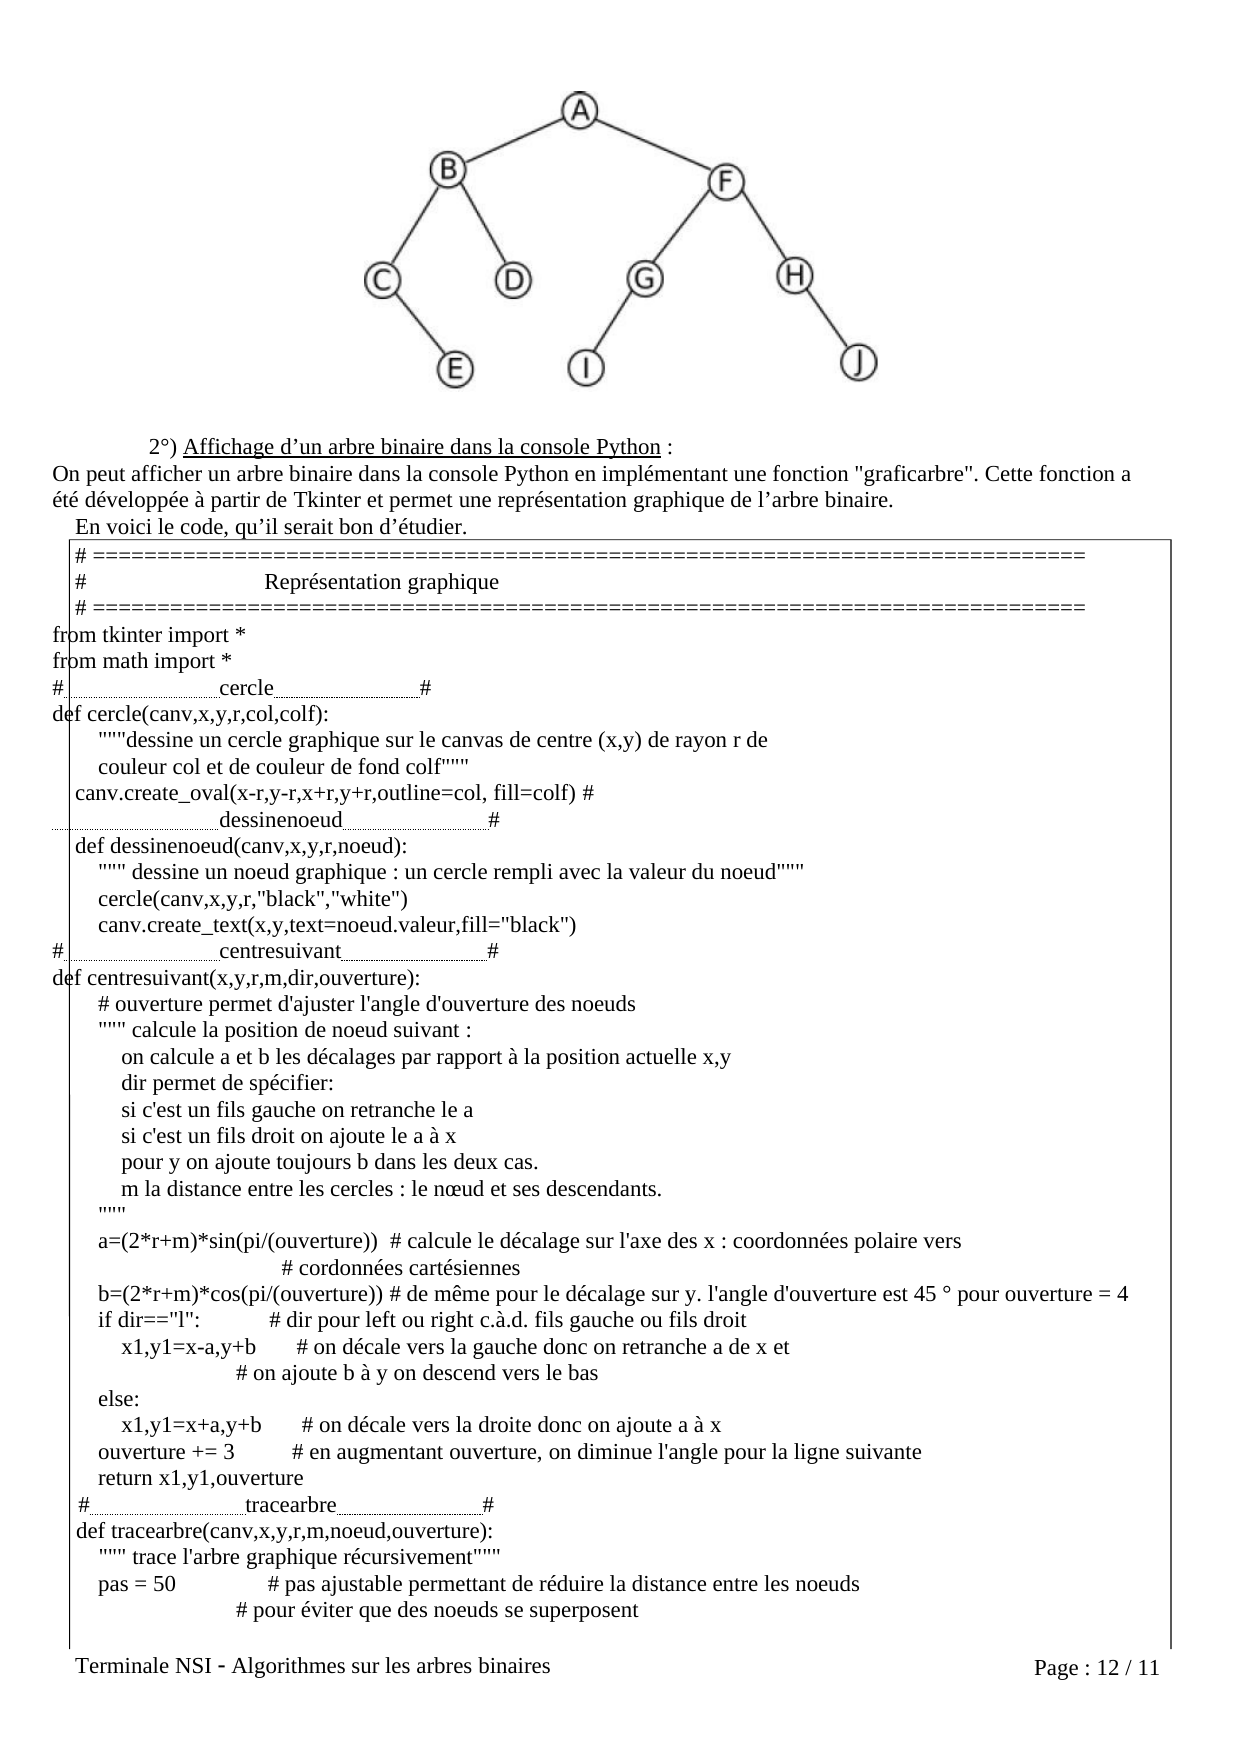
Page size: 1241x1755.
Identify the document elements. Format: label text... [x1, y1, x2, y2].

text pour y on ajoute toujours b dans les deux cas. [121, 1148, 1170, 1174]
text from tkinter import * from math import * [70, 621, 271, 674]
text from tkinter import * from math import * [52, 621, 68, 674]
text a=(2*r+m)*sin(pi/(ouverture)) # calcule le décalage sur l'axe des x : coordonnées polaire vers # cordonnées cartésiennes [98, 1227, 972, 1280]
text ouverture += 3 # en augmentant ouverture, on diminue l'angle pour la ligne suivante return x1,y1,ouverture [98, 1438, 922, 1491]
text """dessine un cercle graphique sur le canvas de centre (x,y) de rayon r de couleur col et de couleur de fond colf""" [98, 727, 771, 779]
text En voici le code, qu’il serait bon d’étudier. [75, 513, 1188, 539]
text 2°) Affichage d’un arbre binaire dans la console Python : [149, 434, 1188, 460]
text x1,y1=x-a,y+b # on décale vers la gauche donc on retranche a de x et # on ajoute b à y on descend vers le bas [121, 1333, 791, 1386]
text # ouverture permet d'ajuster l'angle d'ouverture des noeuds """ calcule la position de noeud suivant : [98, 990, 639, 1043]
text b=(2*r+m)*cos(pi/(ouverture)) # de même pour le décalage sur y. l'angle d'ouverture est 45 ° pour ouverture = 4 if dir=="l": # dir pour left ou right c.à.d. fils gauche ou fils droit [98, 1280, 1134, 1333]
text # ============================================================================= [75, 542, 1170, 568]
text x1,y1=x+a,y+b # on décale vers la droite donc on ajoute a à x [121, 1412, 1170, 1438]
text on calcule a et b les décalages par rapport à la position actuelle x,y dir permet de spécifier: [121, 1043, 734, 1096]
text si c'est un fils gauche on retranche le a si c'est un fils droit on ajoute le a à x [121, 1096, 476, 1148]
text """ trace l'arbre graphique récursivement""" [71, 1544, 501, 1570]
text On peut afficher un arbre binaire dans la console Python en implémentant une fonction "graficarbre". Cette fonction a été développée à partir de Tkinter et permet une représentation graphique de l’arbre binaire. [52, 460, 1157, 513]
text # tracearbre # def tracearbre(canv,x,y,r,m,noeud,ouverture): [71, 1491, 494, 1544]
text pas = 50 # pas ajustable permettant de réduire la distance entre les noeuds # pour éviter que des noeuds se superposent [98, 1570, 861, 1623]
text canv.create_oval(x-r,y-r,x+r,y+r,outline=col, fill=colf) # dessinenoeud # [70, 779, 600, 832]
text def dessinenoeud(canv,x,y,r,noeud): [75, 832, 1170, 858]
text # centresuivant # def centresuivant(x,y,r,m,dir,ouverture): [70, 937, 522, 990]
text [1172, 1386, 1188, 1412]
text # Représentation graphique [75, 568, 1170, 595]
text else: [98, 1386, 1170, 1412]
text # cercle # def cercle(canv,x,y,r,col,colf): [70, 674, 455, 726]
text # ============================================================================= [75, 595, 1170, 621]
text m la distance entre les cercles : le nœud et ses descendants. """ [98, 1174, 665, 1227]
text """ dessine un noeud graphique : un cercle rempli avec la valeur du noeud""" cercle(canv,x,y,r,"black","white") canv.create_text(x,y,text=noeud.valeur,fill="black") [98, 858, 807, 937]
